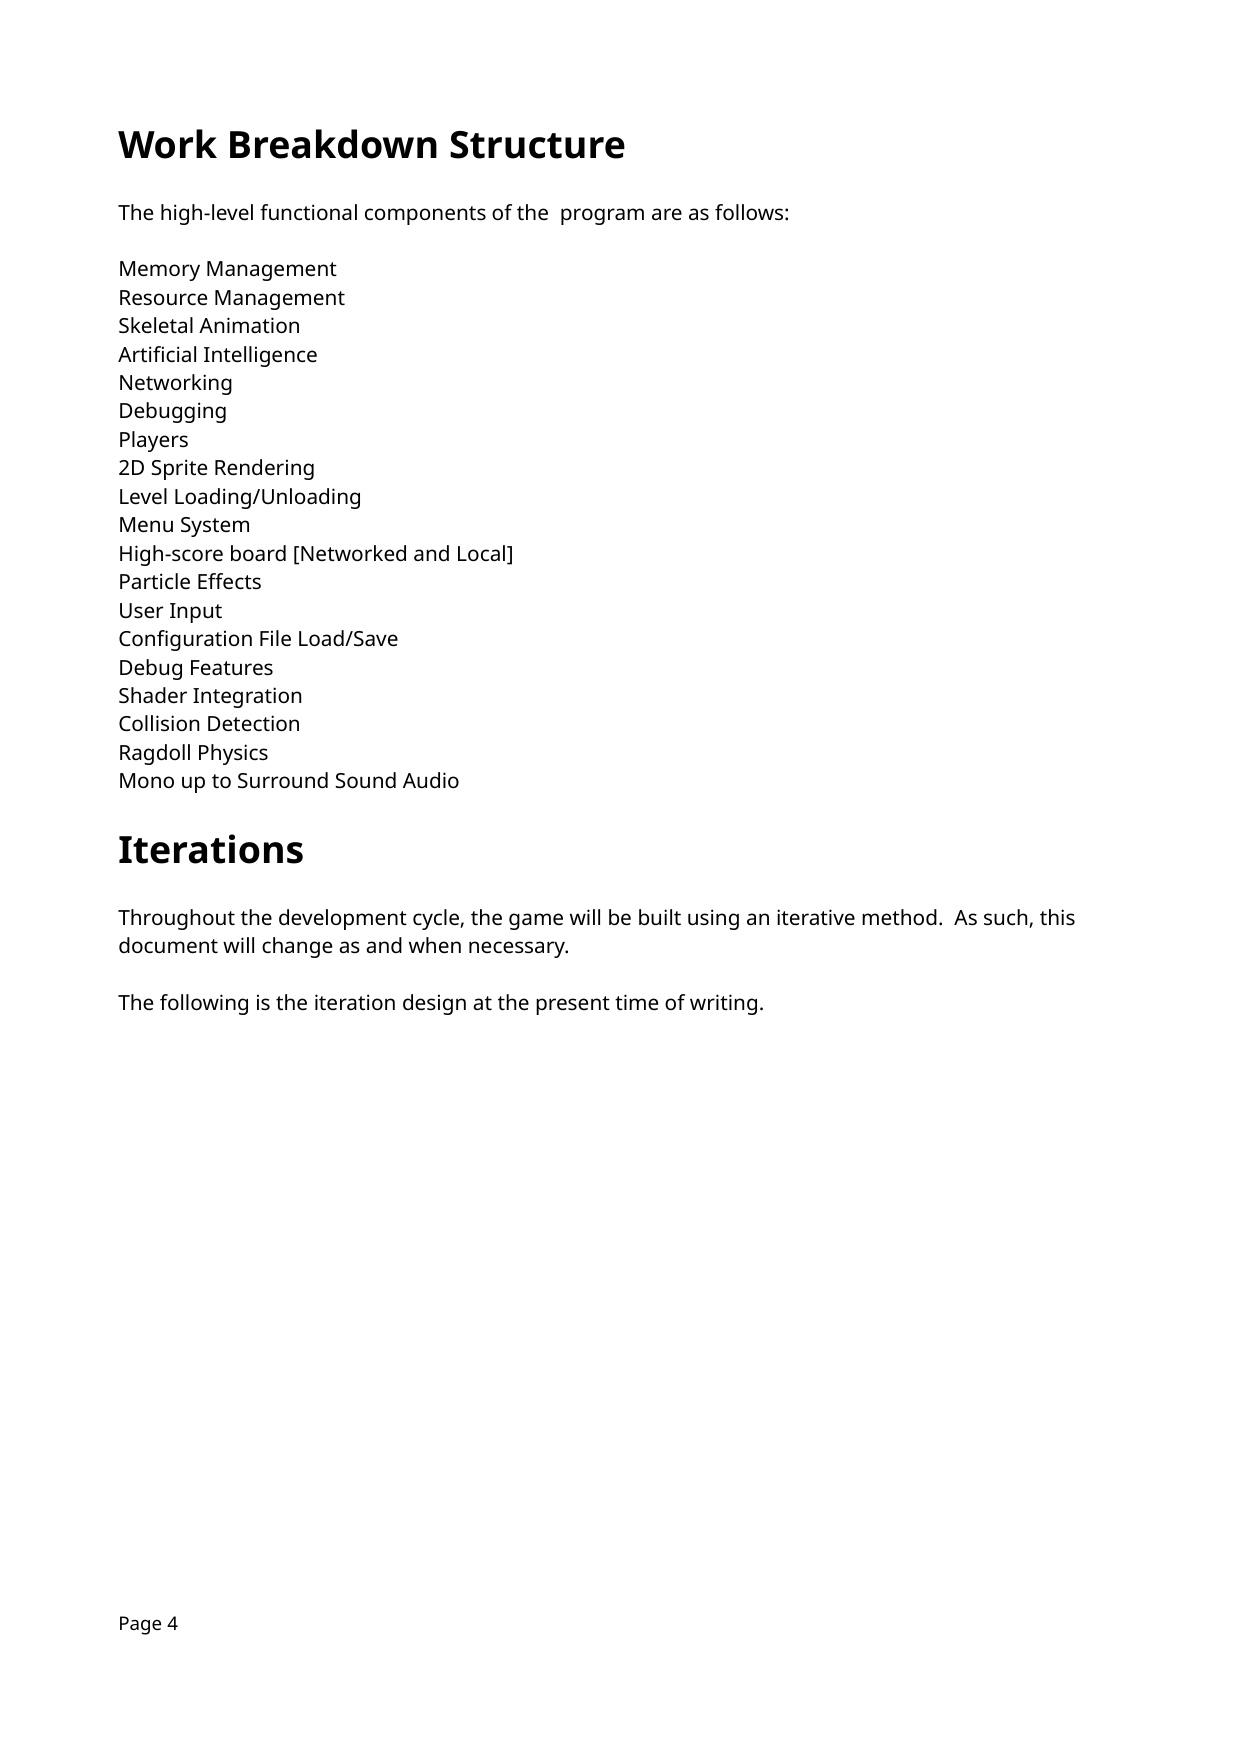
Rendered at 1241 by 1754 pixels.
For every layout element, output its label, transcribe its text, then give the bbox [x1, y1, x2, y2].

text Resource Management [118, 283, 1122, 311]
text The following is the iteration design at the present time of writing. [118, 988, 1122, 1016]
text Debug Features [118, 653, 1122, 681]
text Menu System [118, 510, 1122, 539]
text Ragdoll Physics [118, 738, 1122, 766]
text Level Loading/Unloading [118, 482, 1122, 510]
text Players [118, 425, 1122, 453]
text Iterations [118, 823, 1122, 874]
text Debugging [118, 397, 1122, 425]
text Throughout the development cycle, the game will be built using an iterative method. As such, this document will change as and when necessary. [118, 903, 1122, 959]
text The high-level functional components of the program are as follows: [118, 198, 1122, 226]
text User Input [118, 596, 1122, 624]
text High-score board [Networked and Local] [118, 539, 1122, 567]
text Artificial Intelligence [118, 340, 1122, 368]
text Particle Effects [118, 567, 1122, 596]
text 2D Sprite Rendering [118, 453, 1122, 482]
text Shader Integration [118, 681, 1122, 709]
text Skeletal Animation [118, 311, 1122, 340]
text Memory Management [118, 254, 1122, 283]
text Work Breakdown Structure [118, 118, 1122, 169]
text Collision Detection [118, 709, 1122, 738]
text Configuration File Load/Save [118, 624, 1122, 653]
text Networking [118, 368, 1122, 397]
text Mono up to Surround Sound Audio [118, 766, 1122, 795]
